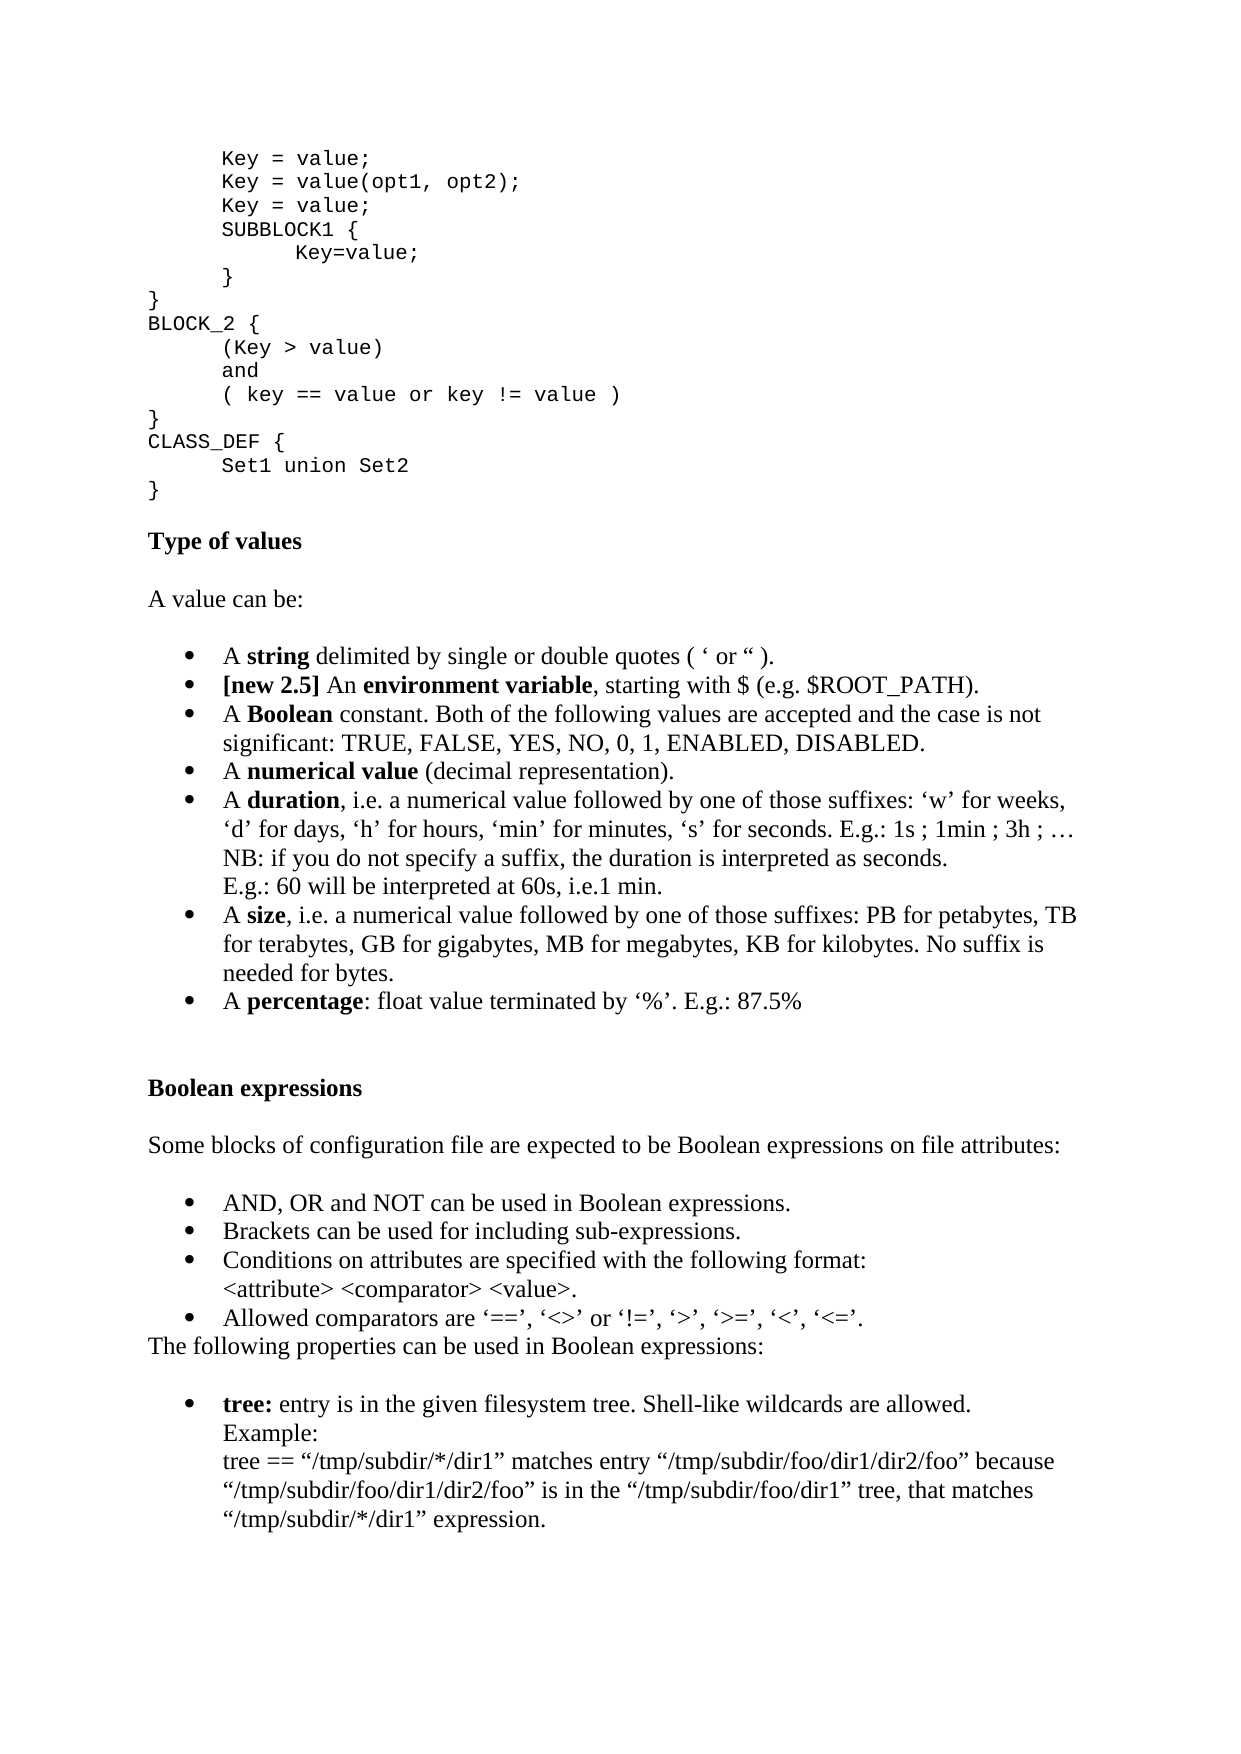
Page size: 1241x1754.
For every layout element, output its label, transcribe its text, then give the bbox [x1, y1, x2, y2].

text Set1 union Set2 [148, 455, 1093, 479]
text } [148, 479, 1093, 502]
text The following properties can be used in Boolean expressions: [148, 1331, 1093, 1360]
list Allowed comparators are ‘==’, ‘<>’ or ‘!=’, ‘>’, ‘>=’, ‘<’, ‘<=’. [185, 1303, 1093, 1331]
text } [148, 266, 1093, 289]
text and [221, 360, 1093, 384]
text Key=value; [148, 242, 1093, 266]
list Brackets can be used for including sub-expressions. [185, 1216, 1093, 1245]
list tree: entry is in the given filesystem tree. Shell-like wildcards are allowed. Example: tree == “/tmp/subdir/*/dir1” matches entry “/tmp/subdir/foo/dir1/dir2/foo” because “/tmp/subdir/foo/dir1/dir2/foo” is in the “/tmp/subdir/foo/dir1” tree, that matches “/tmp/subdir/*/dir1” expression. [185, 1389, 1093, 1533]
text Key = value(opt1, opt2); [148, 171, 1093, 195]
text A value can be: [148, 584, 1093, 613]
text } [148, 289, 1093, 313]
text ( key == value or key != value ) [148, 384, 1093, 408]
list A duration, i.e. a numerical value followed by one of those suffixes: ‘w’ for weeks, ‘d’ for days, ‘h’ for hours, ‘min’ for minutes, ‘s’ for seconds. E.g.: 1s ; 1min ; 3h ; … NB: if you do not specify a suffix, the duration is interpreted as seconds. E.g.: 60 will be interpreted at 60s, i.e.1 min. [185, 785, 1093, 900]
list A string delimited by single or double quotes ( ‘ or “ ). [185, 641, 1093, 670]
list AND, OR and NOT can be used in Boolean expressions. [185, 1188, 1093, 1216]
list A percentage: float value terminated by ‘%’. E.g.: 87.5% [185, 986, 1093, 1015]
text Some blocks of configuration file are expected to be Boolean expressions on file attributes: [148, 1130, 1093, 1159]
list A numerical value (decimal representation). [185, 756, 1093, 785]
text Boolean expressions [148, 1073, 1093, 1101]
text Key = value; [148, 148, 1093, 171]
text Type of values [148, 526, 1093, 555]
text Key = value; [148, 195, 1093, 218]
text CLASS_DEF { [148, 431, 1093, 455]
text } [148, 408, 1093, 431]
text BLOCK_2 { [148, 313, 1093, 337]
list A Boolean constant. Both of the following values are accepted and the case is not significant: TRUE, FALSE, YES, NO, 0, 1, ENABLED, DISABLED. [185, 699, 1093, 756]
list [new 2.5] An environment variable, starting with $ (e.g. $ROOT_PATH). [185, 670, 1093, 699]
text SUBBLOCK1 { [148, 218, 1093, 242]
list Conditions on attributes are specified with the following format: <attribute> <comparator> <value>. [185, 1245, 1093, 1303]
list A size, i.e. a numerical value followed by one of those suffixes: PB for petabytes, TB for terabytes, GB for gigabytes, MB for megabytes, KB for kilobytes. No suffix is needed for bytes. [185, 900, 1093, 986]
text (Key > value) [148, 337, 1093, 360]
